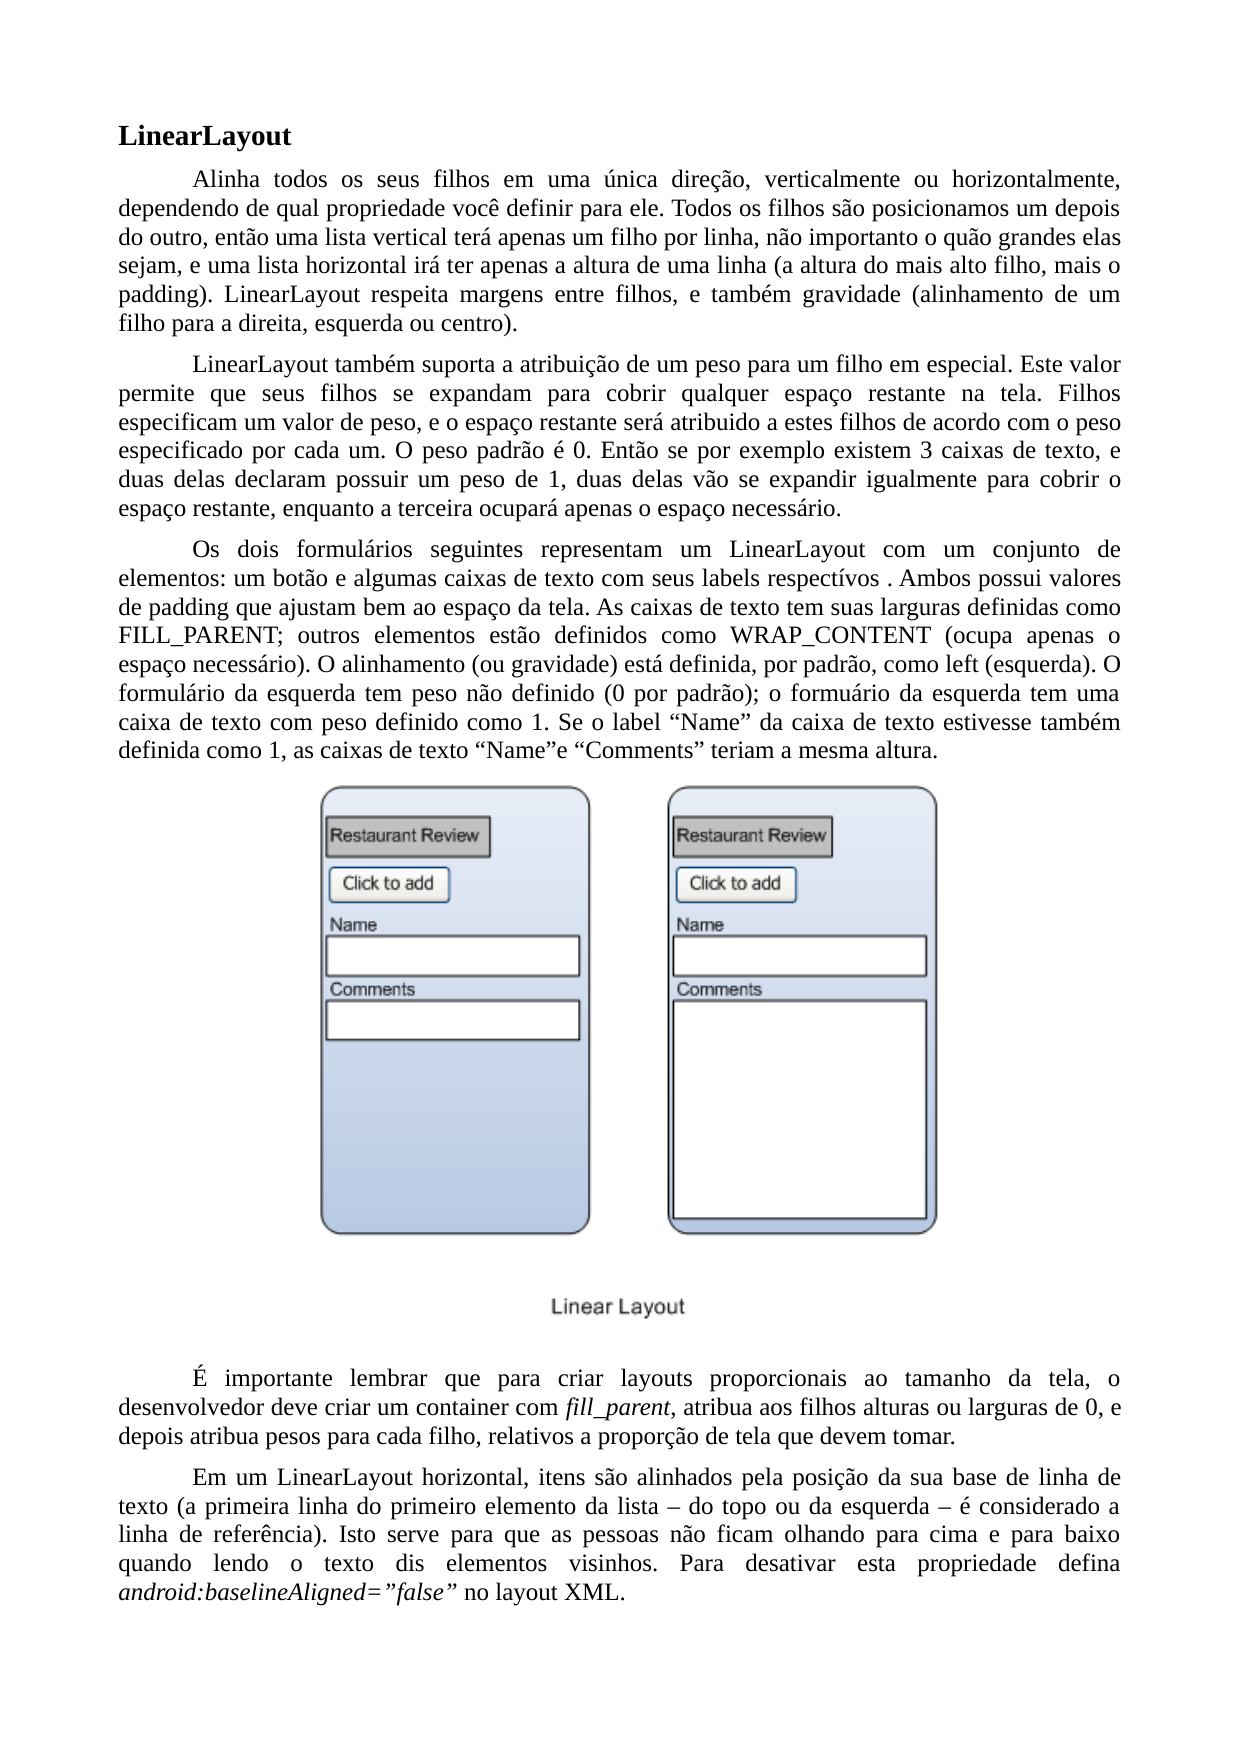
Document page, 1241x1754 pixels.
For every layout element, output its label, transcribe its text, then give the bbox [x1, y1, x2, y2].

subtitle LinearLayout [118, 118, 1122, 152]
text Em um LinearLayout horizontal, itens são alinhados pela posição da sua base de linha de texto (a primeira linha do primeiro elemento da lista – do topo ou da esquerda – é considerado a linha de referência). Isto serve para que as pessoas não ficam olhando para cima e para baixo quando lendo o texto dis elementos visinhos. Para desativar esta propriedade defina android:baselineAligned=”false” no layout XML. [118, 1462, 1122, 1606]
text Os dois formulários seguintes representam um LinearLayout com um conjunto de elementos: um botão e algumas caixas de texto com seus labels respectívos . Ambos possui valores de padding que ajustam bem ao espaço da tela. As caixas de texto tem suas larguras definidas como FILL_PARENT; outros elementos estão definidos como WRAP_CONTENT (ocupa apenas o espaço necessário). O alinhamento (ou gravidade) está definida, por padrão, como left (esquerda). O formulário da esquerda tem peso não definido (0 por padrão); o formuário da esquerda tem uma caixa de texto com peso definido como 1. Se o label “Name” da caixa de texto estivesse também definida como 1, as caixas de texto “Name”e “Comments” teriam a mesma altura. [118, 534, 1122, 764]
text Alinha todos os seus filhos em uma única direção, verticalmente ou horizontalmente, dependendo de qual propriedade você definir para ele. Todos os filhos são posicionamos um depois do outro, então uma lista vertical terá apenas um filho por linha, não importanto o quão grandes elas sejam, e uma lista horizontal irá ter apenas a altura de uma linha (a altura do mais alto filho, mais o padding). LinearLayout respeita margens entre filhos, e também gravidade (alinhamento de um filho para a direita, esquerda ou centro). [118, 164, 1122, 337]
text LinearLayout também suporta a atribuição de um peso para um filho em especial. Este valor permite que seus filhos se expandam para cobrir qualquer espaço restante na tela. Filhos especificam um valor de peso, e o espaço restante será atribuido a estes filhos de acordo com o peso especificado por cada um. O peso padrão é 0. Então se por exemplo existem 3 caixas de texto, e duas delas declaram possuir um peso de 1, duas delas vão se expandir igualmente para cobrir o espaço restante, enquanto a terceira ocupará apenas o espaço necessário. [118, 349, 1122, 522]
text É importante lembrar que para criar layouts proporcionais ao tamanho da tela, o desenvolvedor deve criar um container com fill_parent, atribua aos filhos alturas ou larguras de 0, e depois atribua pesos para cada filho, relativos a proporção de tela que devem tomar. [118, 1363, 1122, 1449]
picture [248, 776, 992, 1322]
